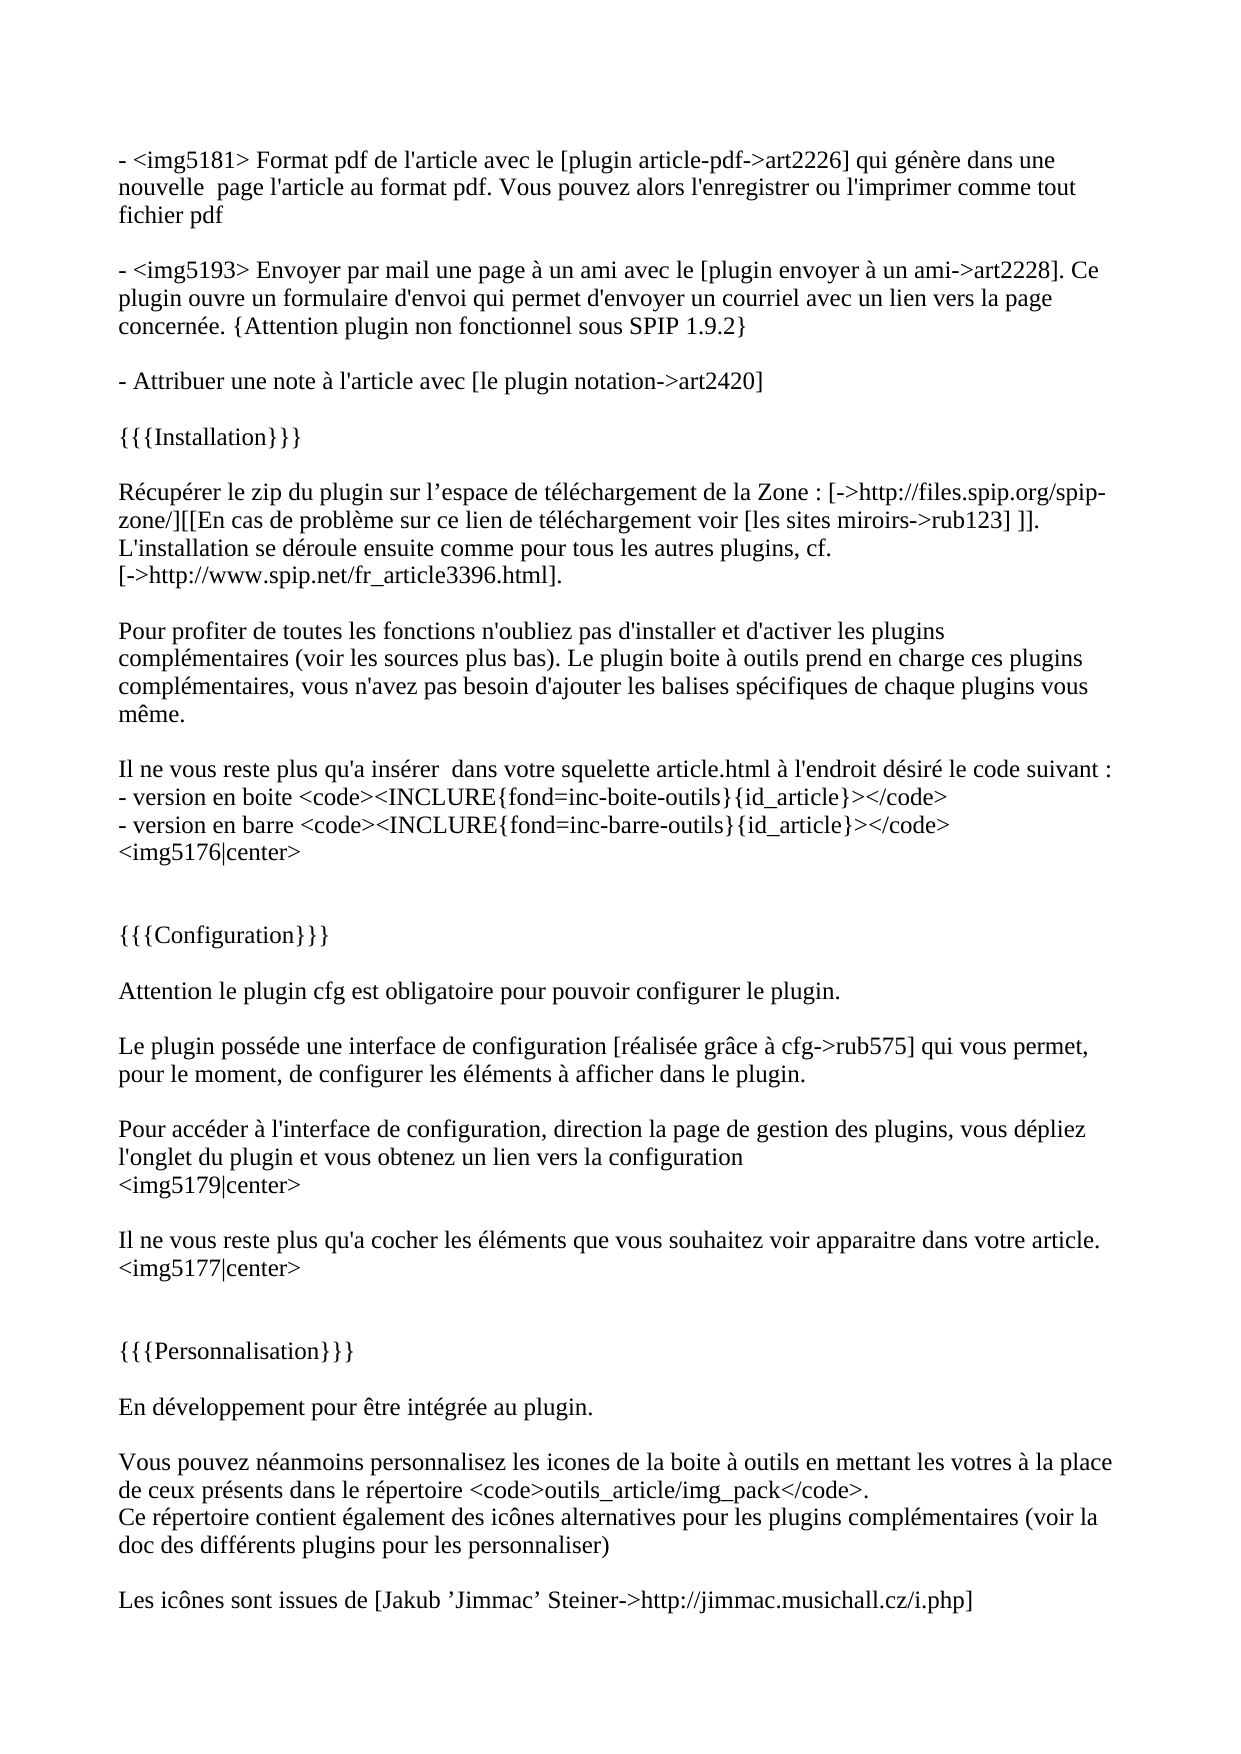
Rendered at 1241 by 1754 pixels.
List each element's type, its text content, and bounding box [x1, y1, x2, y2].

text En développement pour être intégrée au plugin. [118, 1393, 1122, 1420]
text {{{Personnalisation}}} [118, 1337, 1122, 1365]
text - <img5181> Format pdf de l'article avec le [plugin article-pdf->art2226] qui génère dans une nouvelle page l'article au format pdf. Vous pouvez alors l'enregistrer ou l'imprimer comme tout fichier pdf [118, 146, 1122, 229]
text Attention le plugin cfg est obligatoire pour pouvoir configurer le plugin. [118, 977, 1122, 1005]
text <img5177|center> [118, 1254, 1122, 1282]
text Les icônes sont issues de [Jakub ’Jimmac’ Steiner->http://jimmac.musichall.cz/i.php] [118, 1587, 1122, 1614]
text Pour profiter de toutes les fonctions n'oubliez pas d'installer et d'activer les plugins complémentaires (voir les sources plus bas). Le plugin boite à outils prend en charge ces plugins complémentaires, vous n'avez pas besoin d'ajouter les balises spécifiques de chaque plugins vous même. [118, 617, 1122, 728]
text Il ne vous reste plus qu'a cocher les éléments que vous souhaitez voir apparaitre dans votre article. [118, 1226, 1122, 1254]
text Récupérer le zip du plugin sur l’espace de téléchargement de la Zone : [->http://files.spip.org/spip-zone/][[En cas de problème sur ce lien de téléchargement voir [les sites miroirs->rub123] ]]. L'installation se déroule ensuite comme pour tous les autres plugins, cf. [->http://www.spip.net/fr_article3396.html]. [118, 478, 1122, 589]
text Ce répertoire contient également des icônes alternatives pour les plugins complémentaires (voir la doc des différents plugins pour les personnaliser) [118, 1503, 1122, 1559]
text - version en boite <code><INCLURE{fond=inc-boite-outils}{id_article}></code> [118, 783, 1122, 811]
text - <img5193> Envoyer par mail une page à un ami avec le [plugin envoyer à un ami->art2228]. Ce plugin ouvre un formulaire d'envoi qui permet d'envoyer un courriel avec un lien vers la page concernée. {Attention plugin non fonctionnel sous SPIP 1.9.2} [118, 257, 1122, 340]
text {{{Configuration}}} [118, 922, 1122, 949]
text <img5176|center> [118, 838, 1122, 866]
text Il ne vous reste plus qu'a insérer dans votre squelette article.html à l'endroit désiré le code suivant : [118, 755, 1122, 783]
text <img5179|center> [118, 1171, 1122, 1199]
text {{{Installation}}} [118, 423, 1122, 451]
text Pour accéder à l'interface de configuration, direction la page de gestion des plugins, vous dépliez l'onglet du plugin et vous obtenez un lien vers la configuration [118, 1116, 1122, 1171]
text Vous pouvez néanmoins personnalisez les icones de la boite à outils en mettant les votres à la place de ceux présents dans le répertoire <code>outils_article/img_pack</code>. [118, 1448, 1122, 1503]
text - version en barre <code><INCLURE{fond=inc-barre-outils}{id_article}></code> [118, 811, 1122, 838]
text Le plugin posséde une interface de configuration [réalisée grâce à cfg->rub575] qui vous permet, pour le moment, de configurer les éléments à afficher dans le plugin. [118, 1032, 1122, 1088]
text - Attribuer une note à l'article avec [le plugin notation->art2420] [118, 367, 1122, 395]
